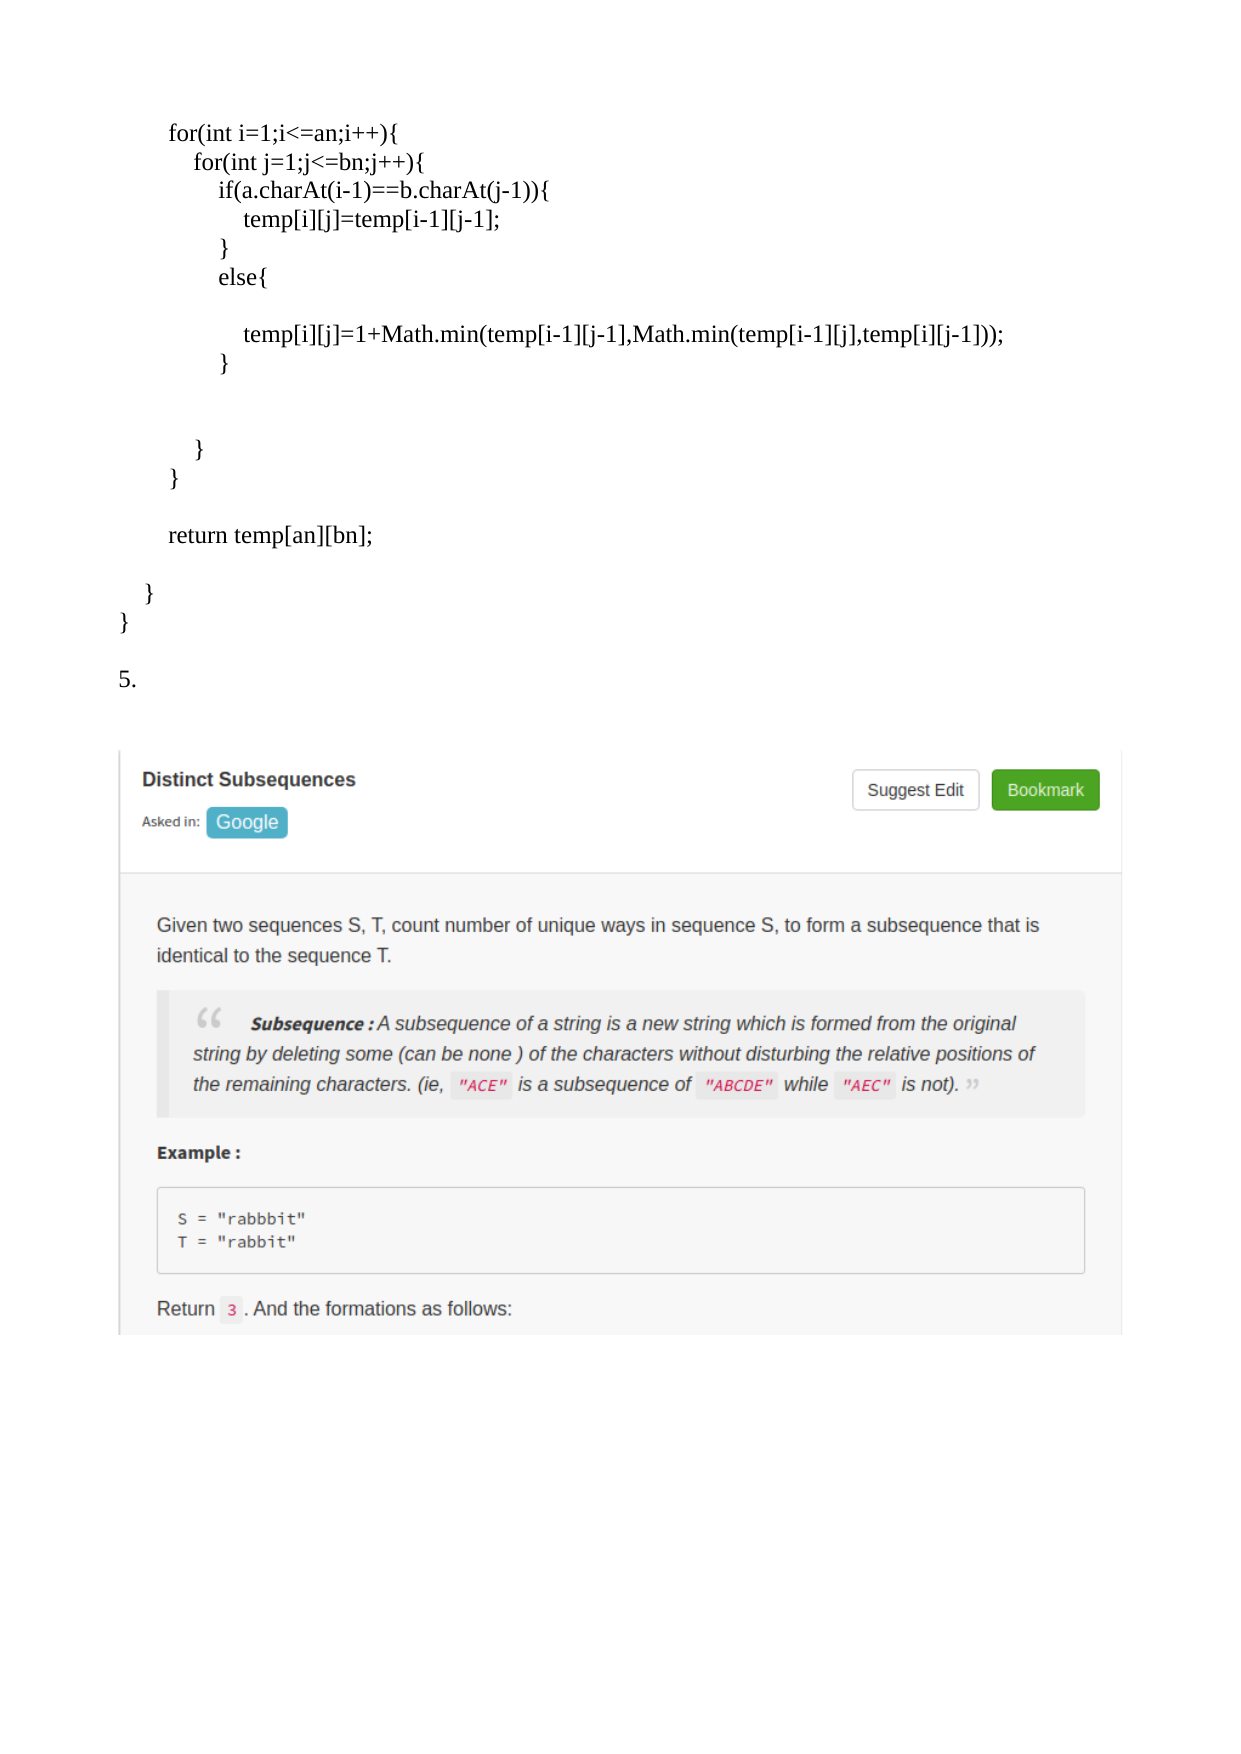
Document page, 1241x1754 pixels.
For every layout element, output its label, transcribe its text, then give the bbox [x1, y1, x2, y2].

text return temp[an][bn]; [118, 521, 1122, 549]
text temp[i][j]=1+Math.min(temp[i-1][j-1],Math.min(temp[i-1][j],temp[i][j-1])); [118, 319, 1122, 348]
text 5. [118, 664, 1122, 693]
text } [118, 607, 1122, 636]
text if(a.charAt(i-1)==b.charAt(j-1)){ [118, 176, 1122, 204]
text } [118, 463, 1122, 492]
text else{ [118, 262, 1122, 291]
text } [118, 233, 1122, 262]
text } [118, 348, 1122, 377]
picture [118, 750, 1123, 1335]
text for(int j=1;j<=bn;j++){ [118, 147, 1122, 176]
text temp[i][j]=temp[i-1][j-1]; [118, 204, 1122, 233]
text for(int i=1;i<=an;i++){ [118, 118, 1122, 147]
text } [118, 578, 1122, 607]
text } [118, 434, 1122, 463]
